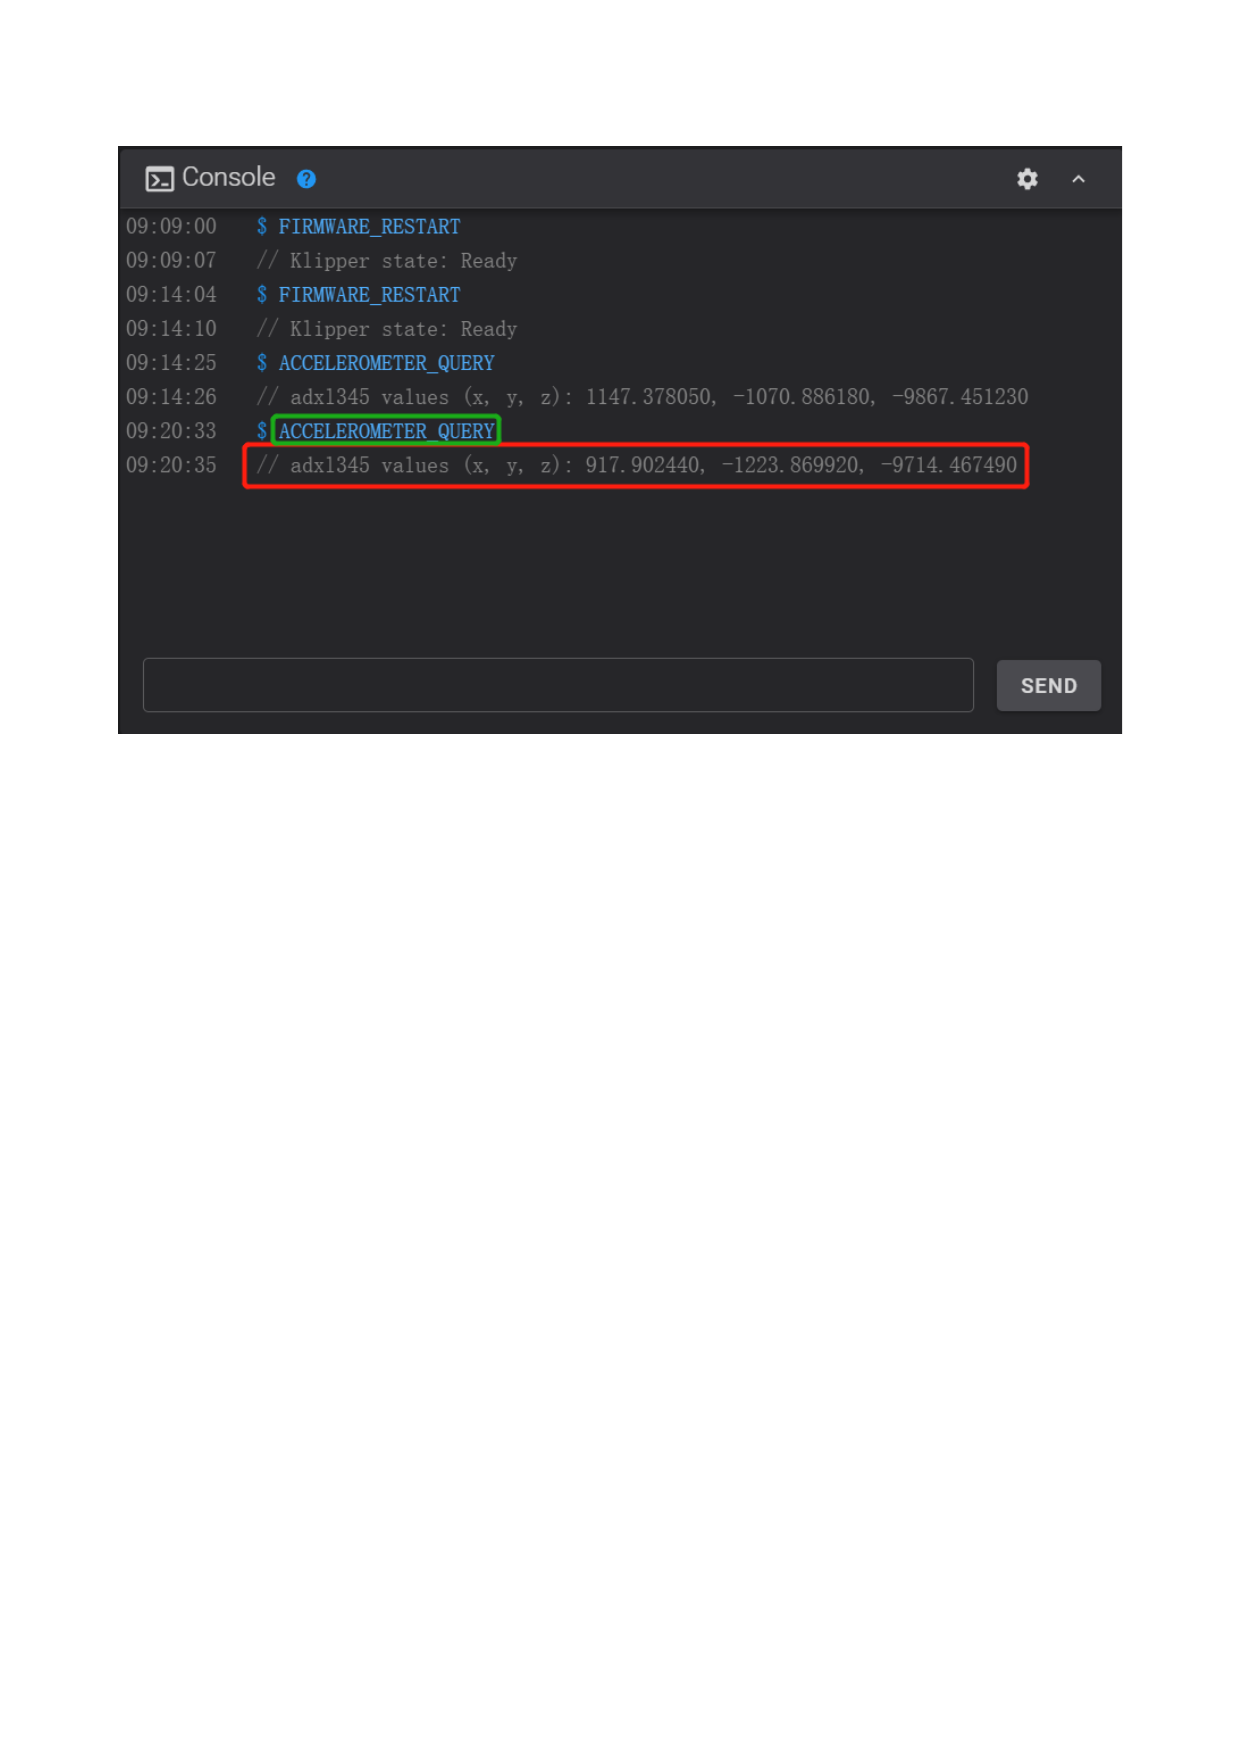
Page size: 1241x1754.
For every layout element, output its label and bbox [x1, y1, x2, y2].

picture [118, 146, 1123, 734]
